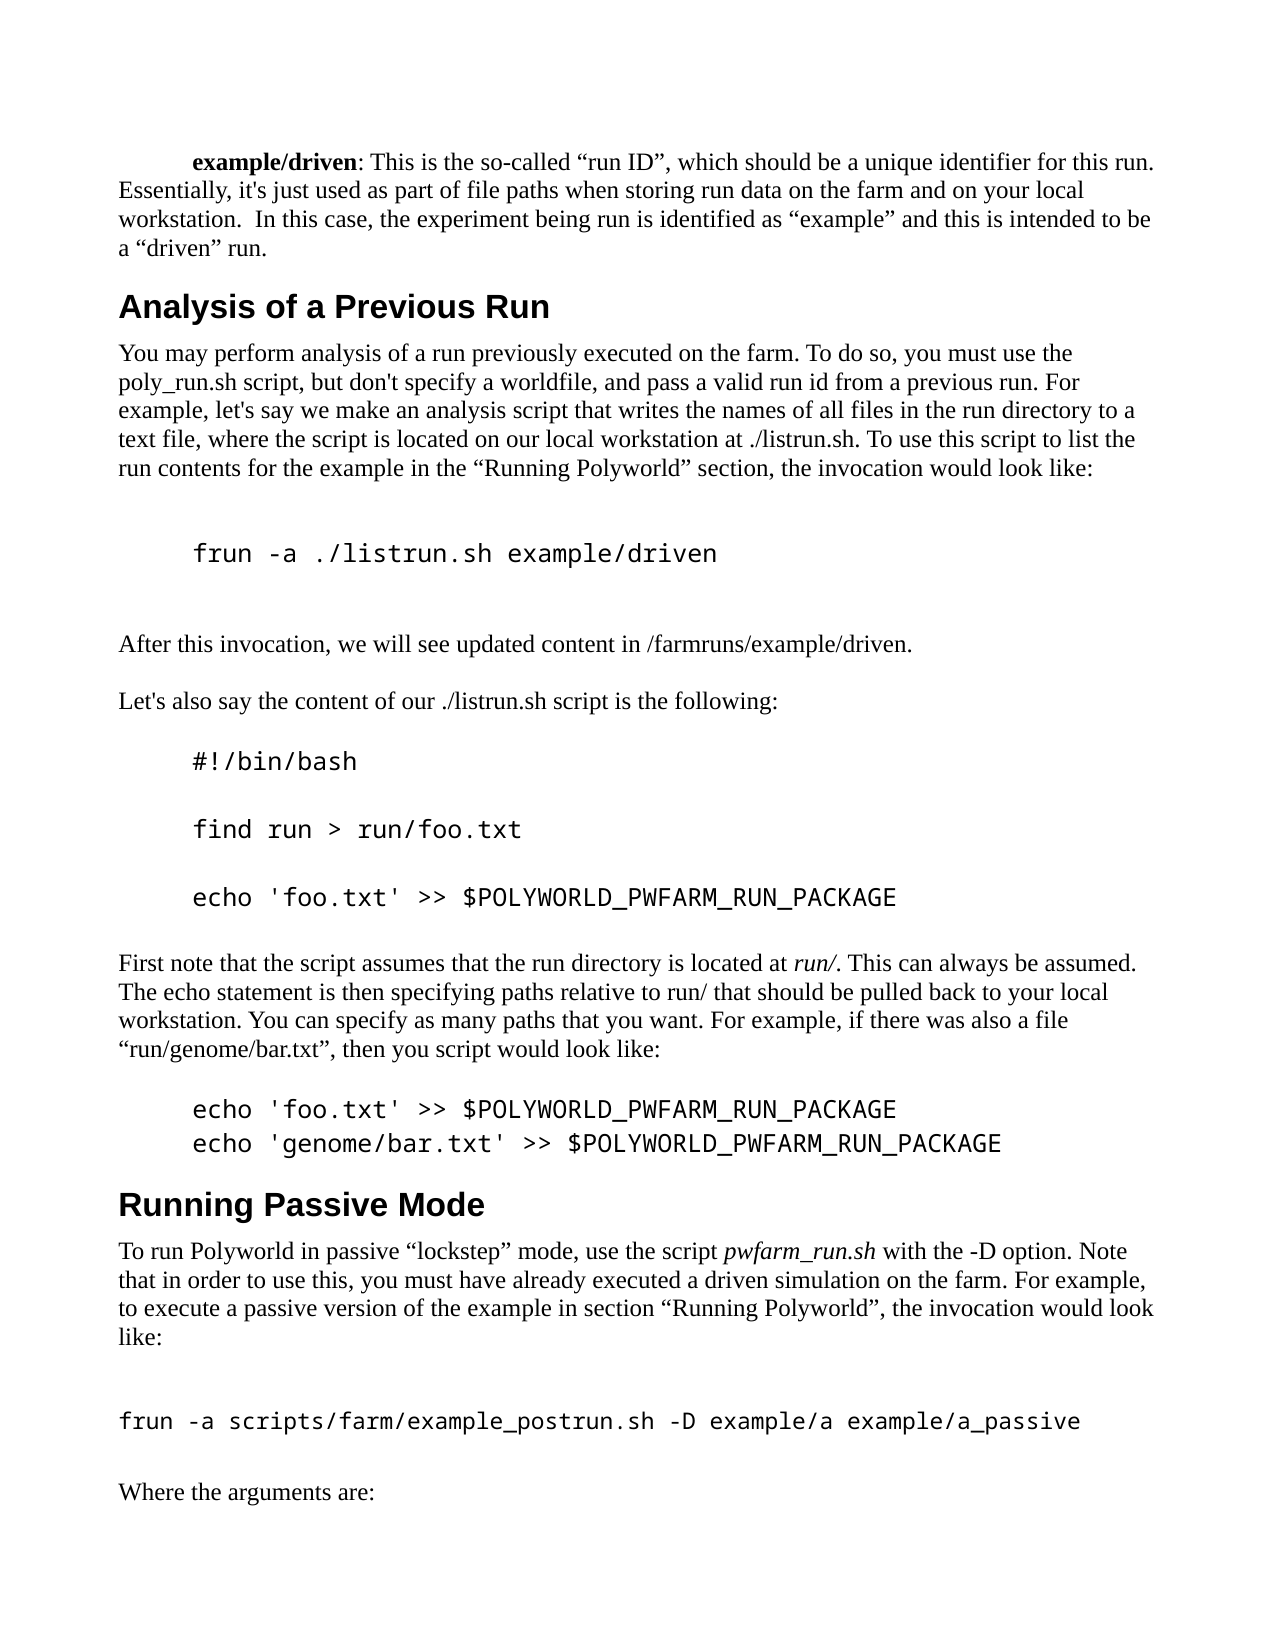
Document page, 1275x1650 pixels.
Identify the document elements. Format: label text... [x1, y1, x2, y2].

text echo 'foo.txt' >> $POLYWORLD_PWFARM_RUN_PACKAGE [192, 880, 1157, 914]
text example/driven: This is the so-called “run ID”, which should be a unique identifier for this run. Essentially, it's just used as part of file paths when storing run data on the farm and on your local workstation. In this case, the experiment being run is identified as “example” and this is intended to be a “driven” run. [118, 147, 1157, 262]
text Let's also say the content of our ./listrun.sh script is the following: [118, 686, 1157, 715]
text frun -a ./listrun.sh example/driven [118, 536, 1157, 569]
text echo 'foo.txt' >> $POLYWORLD_PWFARM_RUN_PACKAGE [192, 1092, 1157, 1126]
text You may perform analysis of a run previously executed on the farm. To do so, you must use the poly_run.sh script, but don't specify a worldfile, and pass a valid run id from a previous run. For example, let's say we make an analysis script that writes the names of all files in the run directory to a text file, where the script is located on our local workstation at ./listrun.sh. To use this script to list the run contents for the example in the “Running Polyworld” section, the invocation would look like: [118, 338, 1157, 482]
subtitle Analysis of a Previous Run [118, 287, 1157, 326]
text find run > run/foo.txt [192, 812, 1157, 846]
subtitle Running Passive Mode [118, 1185, 1157, 1223]
text Where the arguments are: [118, 1477, 1157, 1506]
text echo 'genome/bar.txt' >> $POLYWORLD_PWFARM_RUN_PACKAGE [192, 1126, 1157, 1160]
text After this invocation, we will see updated content in /farmruns/example/driven. [118, 629, 1157, 657]
text First note that the script assumes that the run directory is located at run/. This can always be assumed. The echo statement is then specifying paths relative to run/ that should be pulled back to your local workstation. You can specify as many paths that you want. For example, if there was also a file “run/genome/bar.txt”, then you script would look like: [118, 948, 1157, 1063]
text frun -a scripts/farm/example_postrun.sh -D example/a example/a_passive [118, 1405, 1157, 1436]
text #!/bin/bash [192, 744, 1157, 778]
text To run Polyworld in passive “lockstep” mode, use the script pwfarm_run.sh with the -D option. Note that in order to use this, you must have already executed a driven simulation on the farm. For example, to execute a passive version of the example in section “Running Polyworld”, the invocation would look like: [118, 1236, 1157, 1351]
